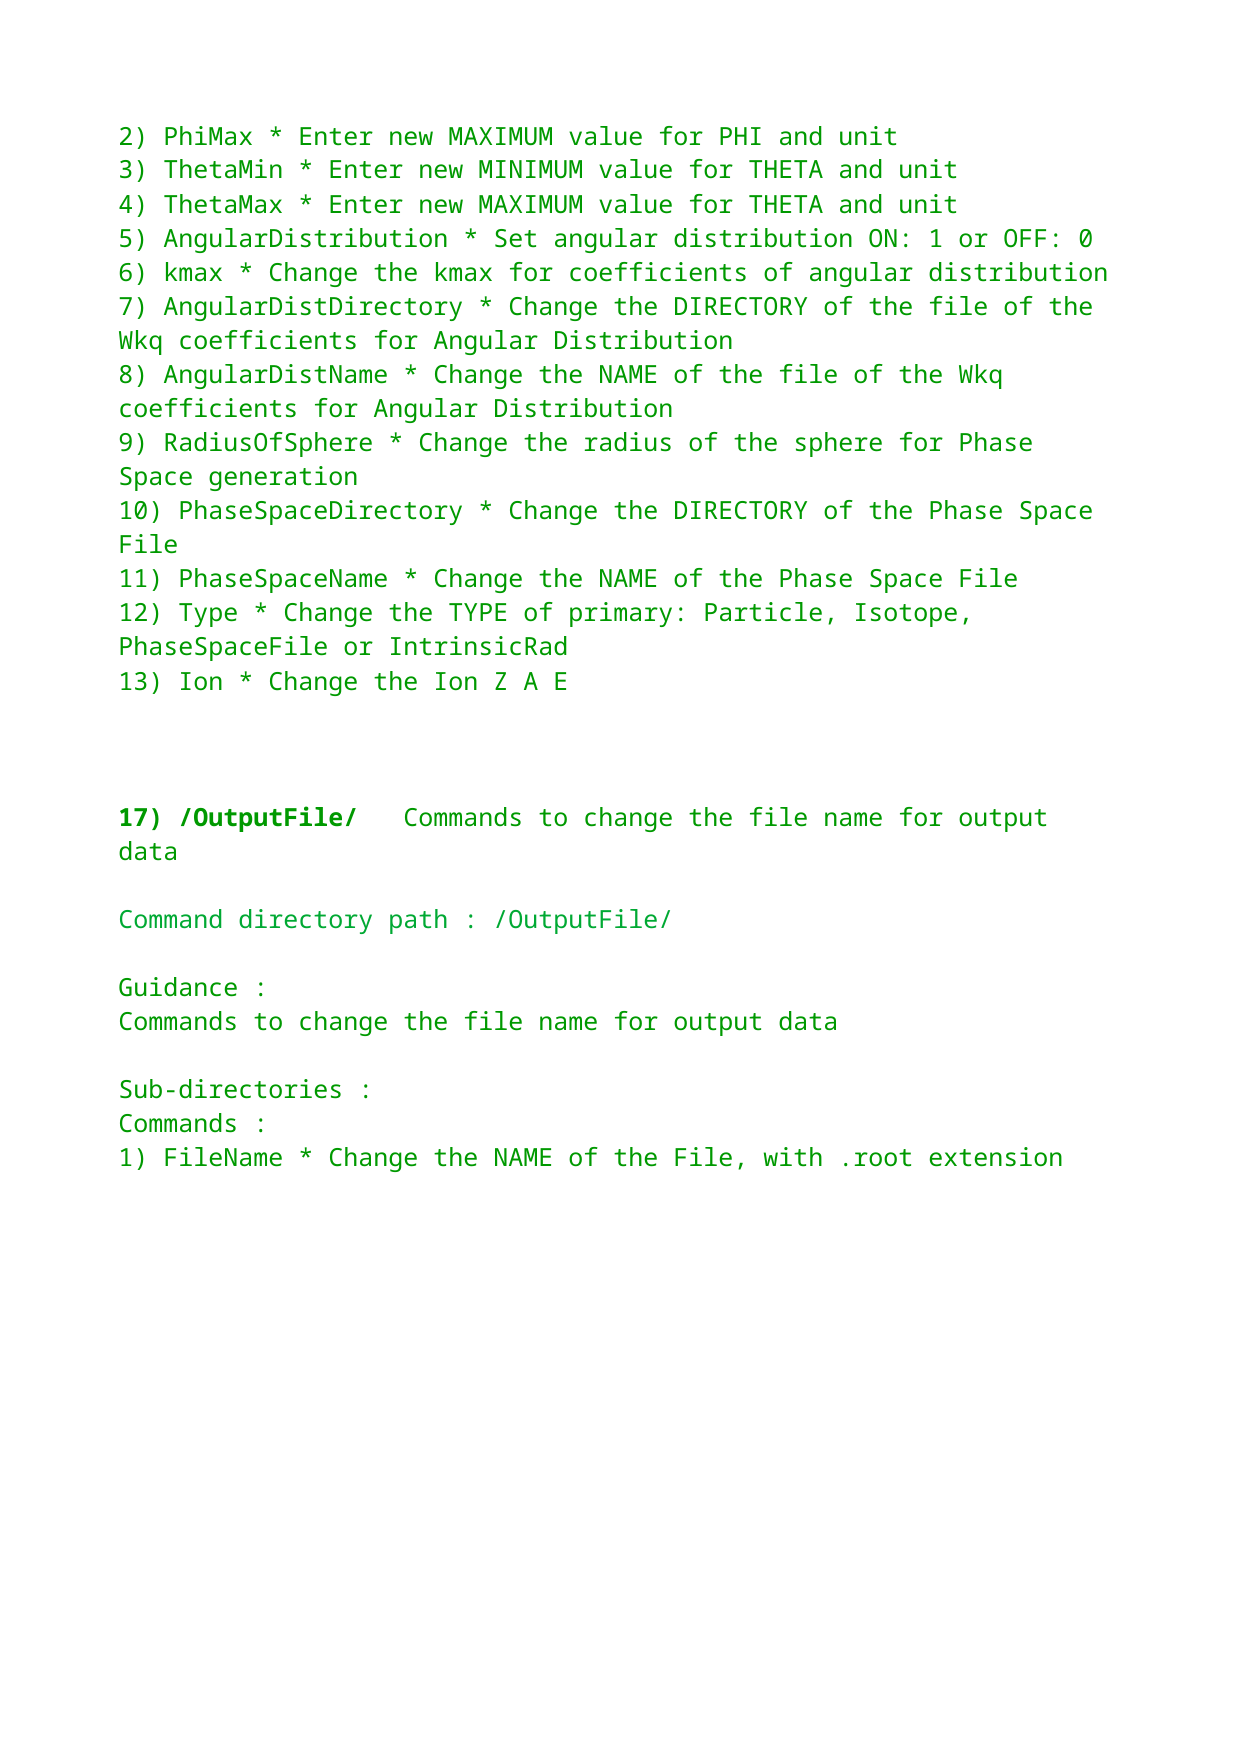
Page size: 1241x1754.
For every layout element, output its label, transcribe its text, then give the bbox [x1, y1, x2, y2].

text 17) /OutputFile/ Commands to change the file name for output data [118, 799, 1122, 867]
text Command directory path : /OutputFile/ Guidance : Commands to change the file name for output data Sub-directories : Commands : 1) FileName * Change the NAME of the File, with .root extension [118, 902, 1122, 1242]
text 2) PhiMax * Enter new MAXIMUM value for PHI and unit 3) ThetaMin * Enter new MINIMUM value for THETA and unit 4) ThetaMax * Enter new MAXIMUM value for THETA and unit 5) AngularDistribution * Set angular distribution ON: 1 or OFF: 0 6) kmax * Change the kmax for coefficients of angular distribution 7) AngularDistDirectory * Change the DIRECTORY of the file of the Wkq coefficients for Angular Distribution 8) AngularDistName * Change the NAME of the file of the Wkq coefficients for Angular Distribution 9) RadiusOfSphere * Change the radius of the sphere for Phase Space generation 10) PhaseSpaceDirectory * Change the DIRECTORY of the Phase Space File 11) PhaseSpaceName * Change the NAME of the Phase Space File 12) Type * Change the TYPE of primary: Particle, Isotope, PhaseSpaceFile or IntrinsicRad 13) Ion * Change the Ion Z A E [118, 118, 1122, 731]
